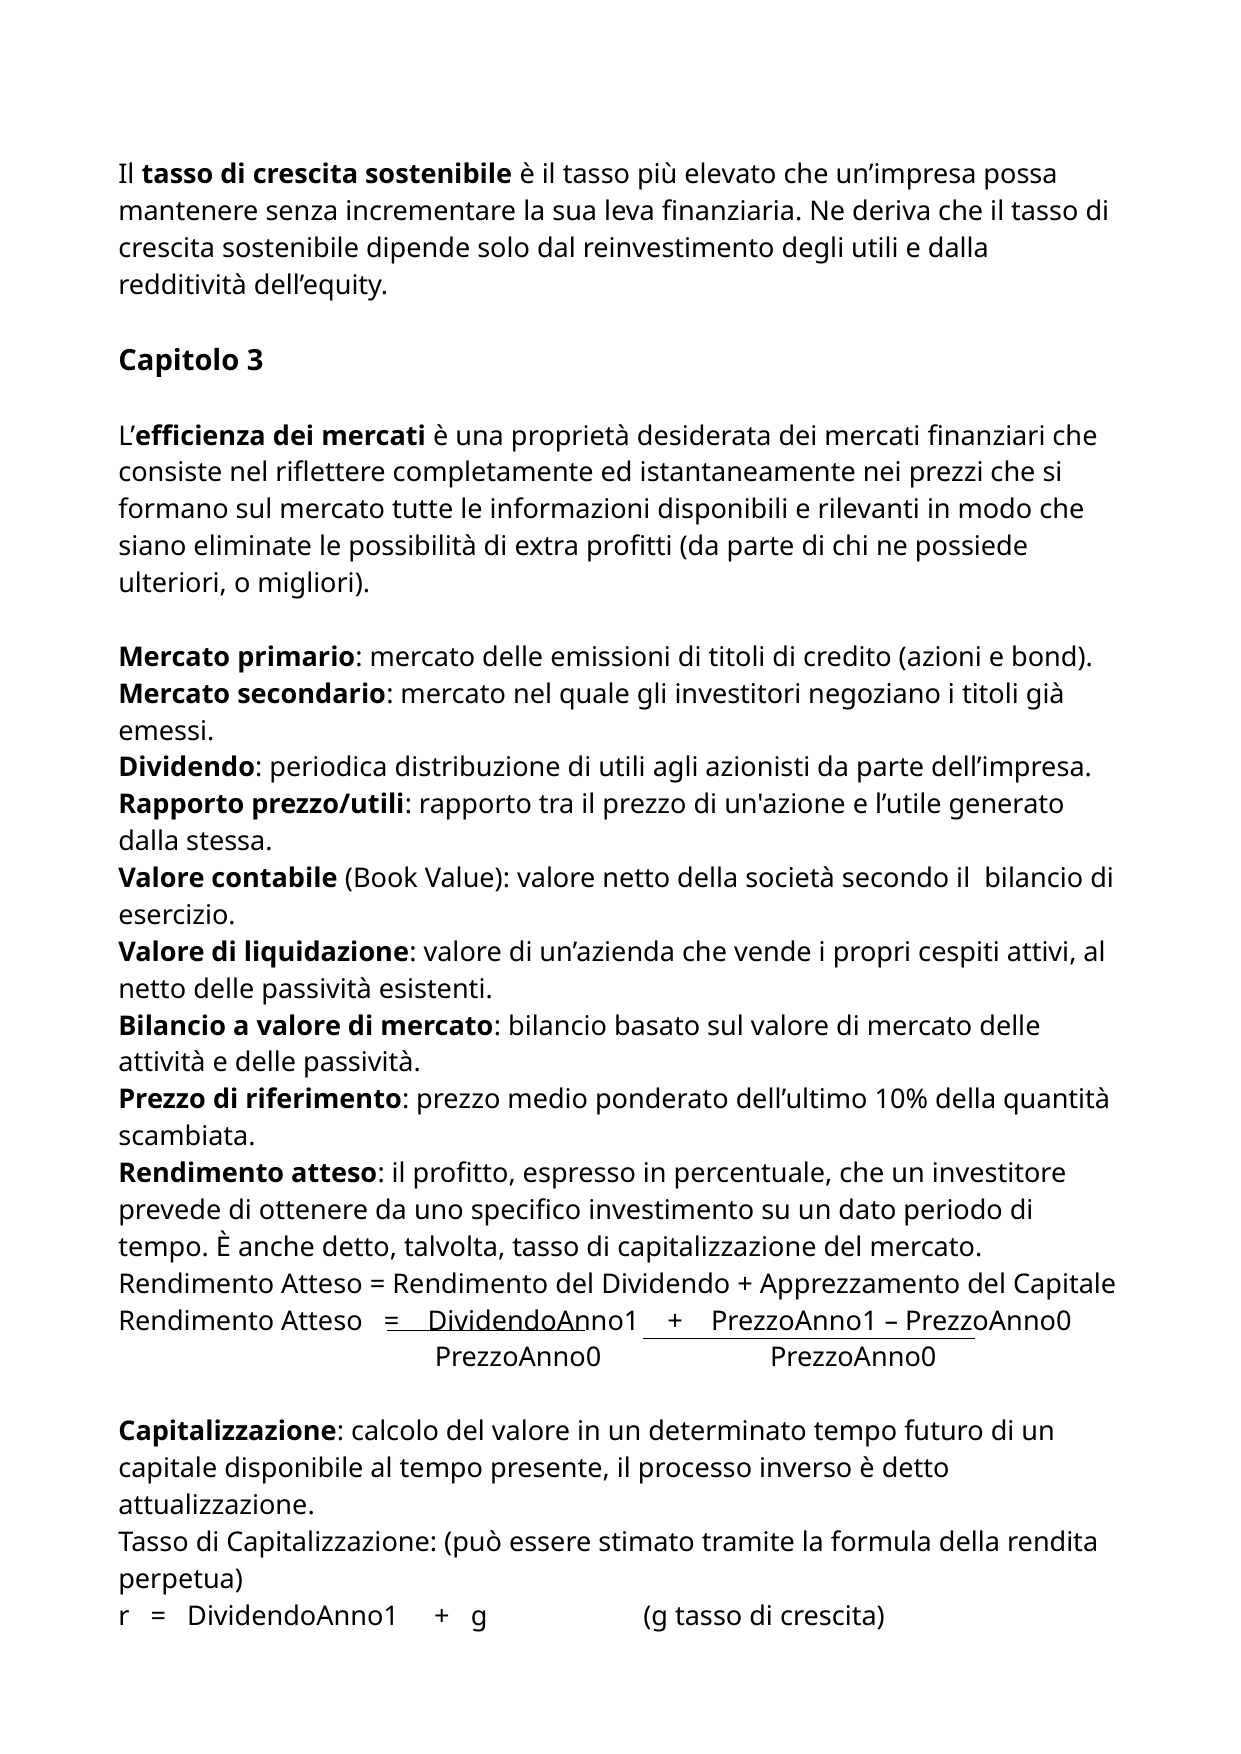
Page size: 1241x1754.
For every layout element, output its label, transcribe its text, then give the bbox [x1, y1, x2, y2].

text Rendimento Atteso = DividendoAnno1 + PrezzoAnno1 – PrezzoAnno0 [118, 1301, 1122, 1338]
text Valore contabile (Book Value): valore netto della società secondo il bilancio di esercizio. [118, 858, 1122, 932]
text Bilancio a valore di mercato: bilancio basato sul valore di mercato delle attività e delle passività. [118, 1006, 1122, 1080]
text Capitalizzazione: calcolo del valore in un determinato tempo futuro di un capitale disponibile al tempo presente, il processo inverso è detto attualizzazione. [118, 1412, 1122, 1522]
text Prezzo di riferimento: prezzo medio ponderato dell’ultimo 10% della quantità scambiata. [118, 1080, 1122, 1153]
text Mercato primario: mercato delle emissioni di titoli di credito (azioni e bond). [118, 637, 1122, 674]
text PrezzoAnno0 PrezzoAnno0 [118, 1338, 1122, 1375]
text Rendimento atteso: il profitto, espresso in percentuale, che un investitore prevede di ottenere da uno specifico investimento su un dato periodo di tempo. È anche detto, talvolta, tasso di capitalizzazione del mercato. [118, 1153, 1122, 1264]
text Capitolo 3 [118, 339, 1122, 379]
text Rendimento Atteso = Rendimento del Dividendo + Apprezzamento del Capitale [118, 1264, 1122, 1301]
text Tasso di Capitalizzazione: (può essere stimato tramite la formula della rendita perpetua) [118, 1522, 1122, 1596]
text Dividendo: periodica distribuzione di utili agli azionisti da parte dell’impresa. [118, 748, 1122, 785]
text r = DividendoAnno1 + g (g tasso di crescita) [118, 1596, 1122, 1633]
text Rapporto prezzo/utili: rapporto tra il prezzo di un'azione e l’utile generato dalla stessa. [118, 785, 1122, 858]
text Il tasso di crescita sostenibile è il tasso più elevato che un’impresa possa mantenere senza incrementare la sua leva finanziaria. Ne deriva che il tasso di crescita sostenibile dipende solo dal reinvestimento degli utili e dalla redditività dell’equity. [118, 155, 1122, 302]
text L’efficienza dei mercati è una proprietà desiderata dei mercati finanziari che consiste nel riflettere completamente ed istantaneamente nei prezzi che si formano sul mercato tutte le informazioni disponibili e rilevanti in modo che siano eliminate le possibilità di extra profitti (da parte di chi ne possiede ulteriori, o migliori). [118, 416, 1122, 600]
text Mercato secondario: mercato nel quale gli investitori negoziano i titoli già emessi. [118, 674, 1122, 748]
text Valore di liquidazione: valore di un’azienda che vende i propri cespiti attivi, al netto delle passività esistenti. [118, 932, 1122, 1006]
